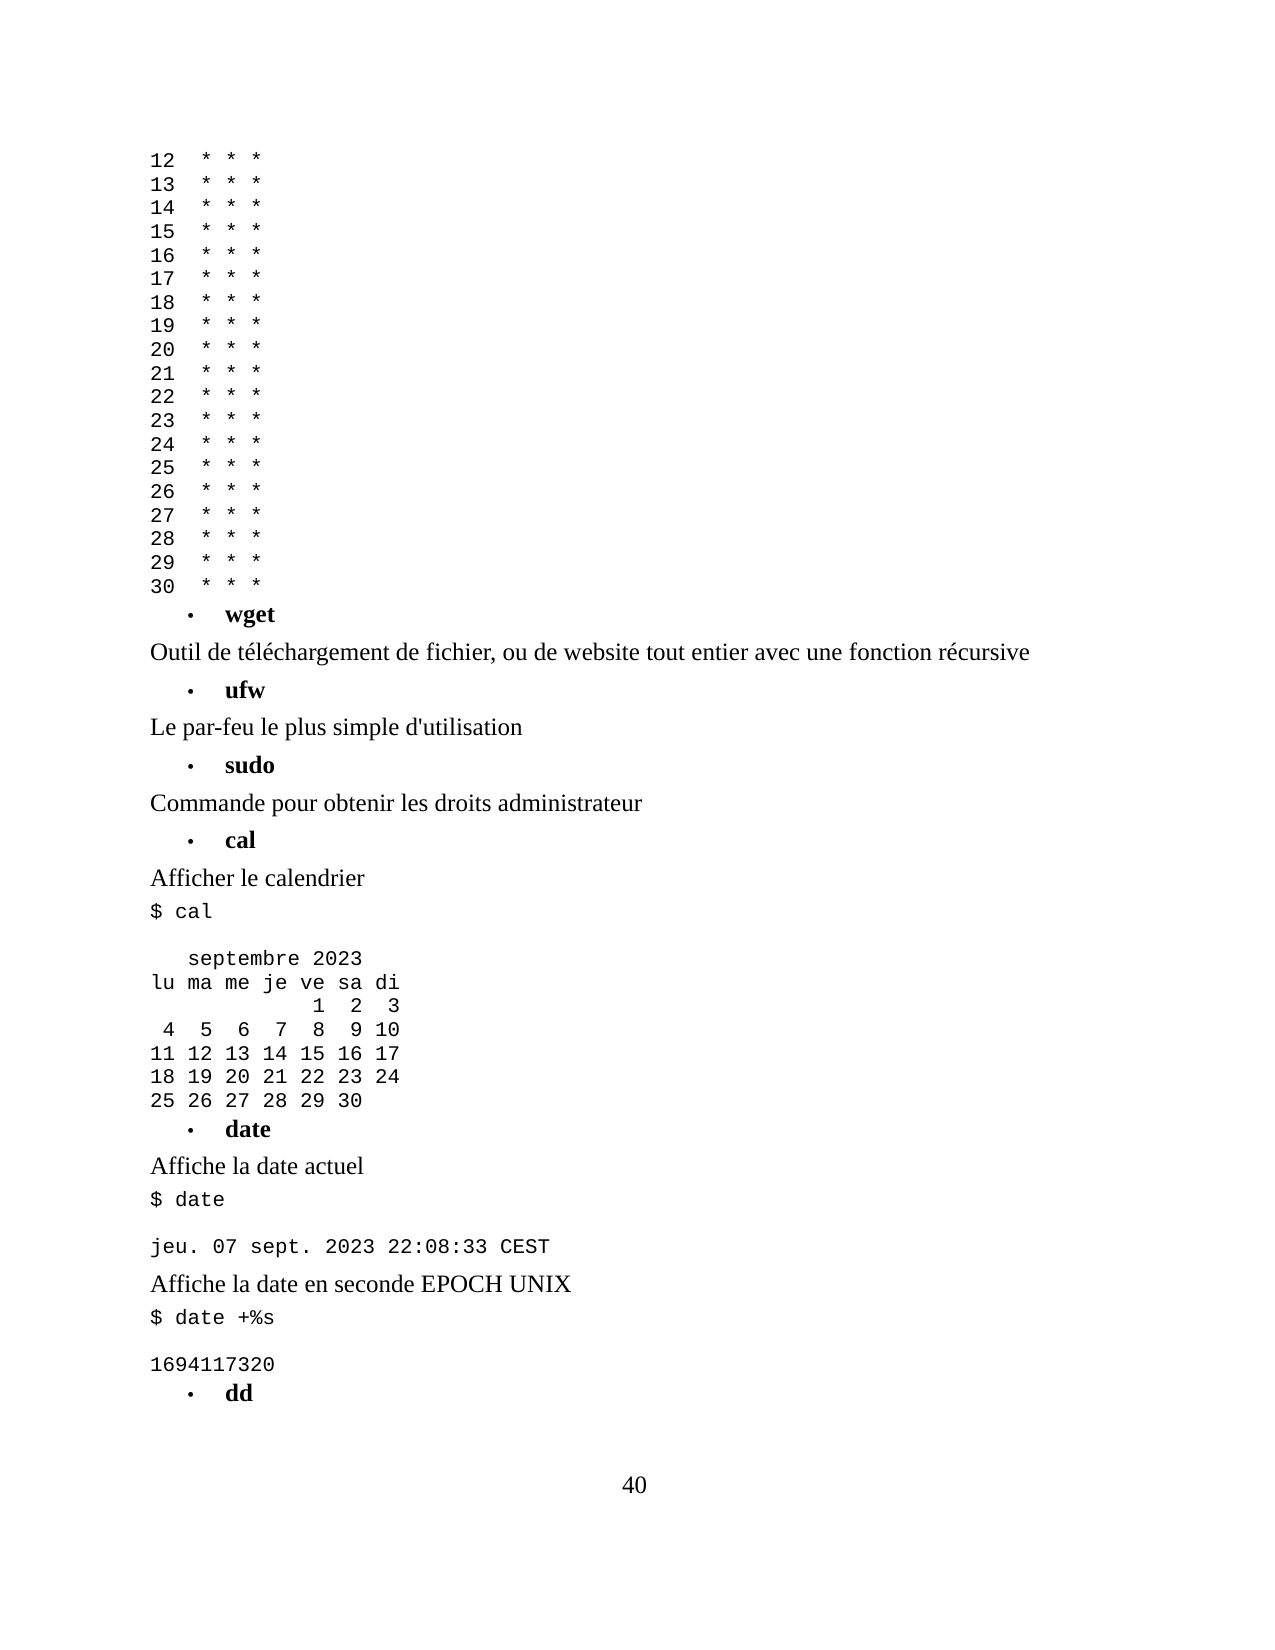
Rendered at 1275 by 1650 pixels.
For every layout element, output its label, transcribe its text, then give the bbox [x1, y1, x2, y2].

text 26 * * * [150, 481, 1125, 505]
text $ date [150, 1189, 1125, 1213]
text 19 * * * [150, 316, 1125, 339]
text 23 * * * [150, 410, 1125, 434]
list date [187, 1114, 1125, 1142]
text jeu. 07 sept. 2023 22:08:33 CEST [150, 1236, 1125, 1260]
text 12 * * * [150, 150, 1125, 174]
text 29 * * * [150, 552, 1125, 576]
text 16 * * * [150, 244, 1125, 268]
text lu ma me je ve sa di [150, 972, 1125, 996]
list sudo [187, 750, 1125, 779]
text 18 19 20 21 22 23 24 [150, 1066, 1125, 1090]
text 14 * * * [150, 197, 1125, 221]
text $ date +%s [150, 1307, 1125, 1330]
text Outil de téléchargement de fichier, ou de website tout entier avec une fonction récursive [150, 637, 1125, 666]
text 18 * * * [150, 292, 1125, 316]
text 22 * * * [150, 386, 1125, 410]
text 1 2 3 [150, 996, 1125, 1019]
text septembre 2023 [150, 948, 1125, 972]
text Commande pour obtenir les droits administrateur [150, 788, 1125, 817]
text 24 * * * [150, 434, 1125, 457]
text 21 * * * [150, 363, 1125, 386]
text Affiche la date actuel [150, 1151, 1125, 1180]
text 25 26 27 28 29 30 [150, 1090, 1125, 1114]
text Afficher le calendrier [150, 863, 1125, 892]
text 15 * * * [150, 221, 1125, 244]
list wget [187, 599, 1125, 628]
list dd [187, 1378, 1125, 1406]
text 11 12 13 14 15 16 17 [150, 1043, 1125, 1066]
text 27 * * * [150, 505, 1125, 528]
text Le par-feu le plus simple d'utilisation [150, 712, 1125, 741]
text 28 * * * [150, 528, 1125, 552]
list cal [187, 826, 1125, 854]
text 17 * * * [150, 268, 1125, 292]
list ufw [187, 675, 1125, 703]
text $ cal [150, 901, 1125, 924]
text 20 * * * [150, 339, 1125, 363]
text 1694117320 [150, 1354, 1125, 1378]
text 30 * * * [150, 576, 1125, 599]
text 25 * * * [150, 457, 1125, 481]
text 13 * * * [150, 174, 1125, 197]
text 4 5 6 7 8 9 10 [150, 1019, 1125, 1043]
text Affiche la date en seconde EPOCH UNIX [150, 1269, 1125, 1298]
